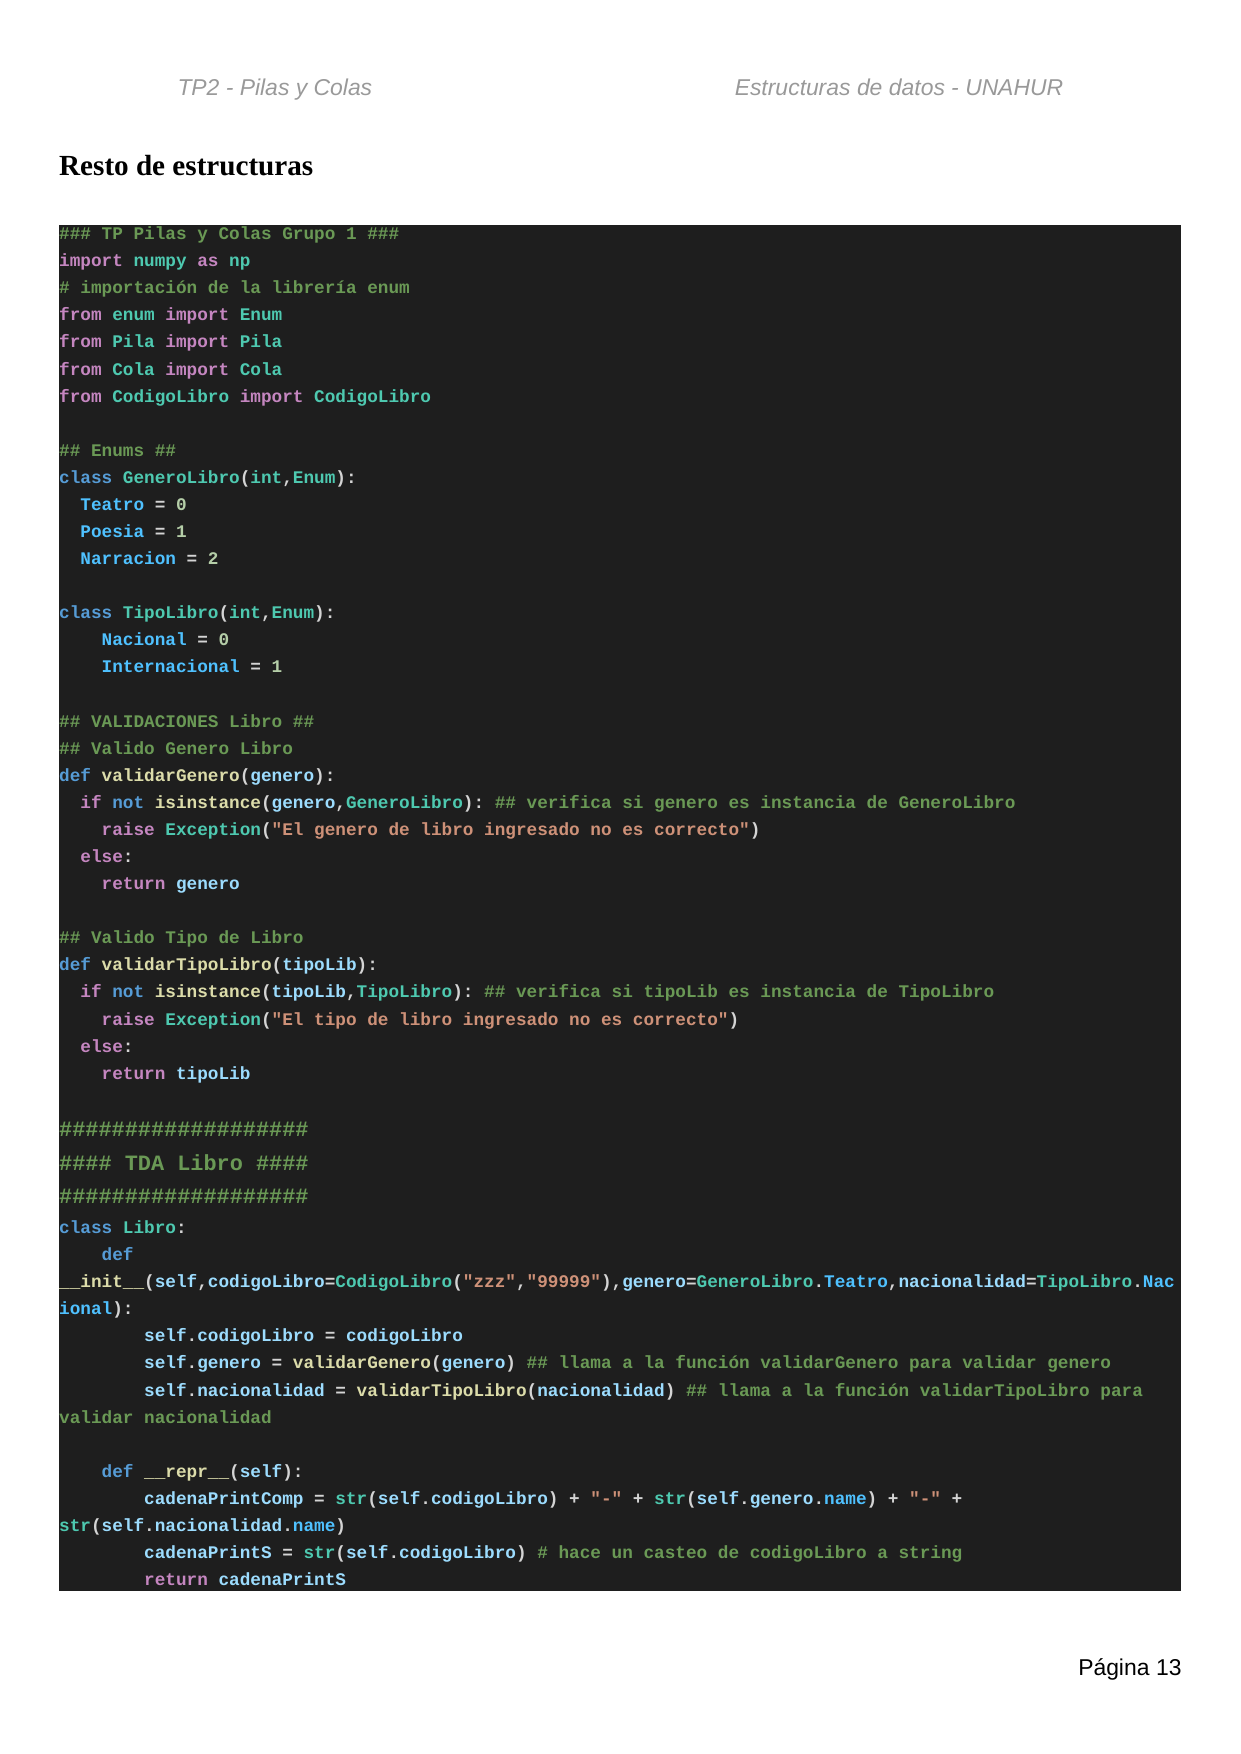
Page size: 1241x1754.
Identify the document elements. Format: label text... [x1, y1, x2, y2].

text return cadenaPrintS [59, 1571, 1181, 1591]
text Internacional = 1 [59, 658, 1181, 678]
text def __init__(self,codigoLibro=CodigoLibro("zzz","99999"),genero=GeneroLibro.Teatro,nacionalidad=TipoLibro.Nacional): [59, 1246, 1181, 1320]
text from Pila import Pila [59, 333, 1181, 353]
text self.nacionalidad = validarTipoLibro(nacionalidad) ## llama a la función validarTipoLibro para validar nacionalidad [59, 1381, 1181, 1428]
text class GeneroLibro(int,Enum): [59, 468, 1181, 488]
text # importación de la librería enum [59, 279, 1181, 299]
text Teatro = 0 [59, 496, 1181, 516]
text raise Exception("El genero de libro ingresado no es correcto") [59, 821, 1181, 841]
text from Cola import Cola [59, 360, 1181, 380]
text ## Valido Genero Libro [59, 739, 1181, 759]
text return genero [59, 875, 1181, 895]
text Narracion = 2 [59, 550, 1181, 570]
text class TipoLibro(int,Enum): [59, 604, 1181, 624]
text ## Enums ## [59, 441, 1181, 461]
text ## Valido Tipo de Libro [59, 929, 1181, 949]
text ## VALIDACIONES Libro ## [59, 712, 1181, 732]
text Nacional = 0 [59, 631, 1181, 651]
text ################### [59, 1118, 1181, 1143]
text class Libro: [59, 1219, 1181, 1239]
text def __repr__(self): [59, 1462, 1181, 1483]
text def validarTipoLibro(tipoLib): [59, 956, 1181, 976]
text ### TP Pilas y Colas Grupo 1 ### [59, 225, 1181, 245]
text from enum import Enum [59, 306, 1181, 326]
text Resto de estructuras [59, 148, 1181, 181]
text if not isinstance(tipoLib,TipoLibro): ## verifica si tipoLib es instancia de TipoLibro [59, 983, 1181, 1003]
text import numpy as np [59, 252, 1181, 272]
text cadenaPrintComp = str(self.codigoLibro) + "-" + str(self.genero.name) + "-" + str(self.nacionalidad.name) [59, 1489, 1181, 1537]
text if not isinstance(genero,GeneroLibro): ## verifica si genero es instancia de GeneroLibro [59, 793, 1181, 813]
text from CodigoLibro import CodigoLibro [59, 387, 1181, 407]
text #### TDA Libro #### [59, 1152, 1181, 1177]
text def validarGenero(genero): [59, 766, 1181, 786]
text return tipoLib [59, 1064, 1181, 1084]
text ################### [59, 1185, 1181, 1210]
text raise Exception("El tipo de libro ingresado no es correcto") [59, 1010, 1181, 1030]
text self.genero = validarGenero(genero) ## llama a la función validarGenero para validar genero [59, 1354, 1181, 1374]
text Poesia = 1 [59, 523, 1181, 543]
text else: [59, 1037, 1181, 1057]
text else: [59, 848, 1181, 868]
text self.codigoLibro = codigoLibro [59, 1327, 1181, 1347]
text cadenaPrintS = str(self.codigoLibro) # hace un casteo de codigoLibro a string [59, 1544, 1181, 1564]
